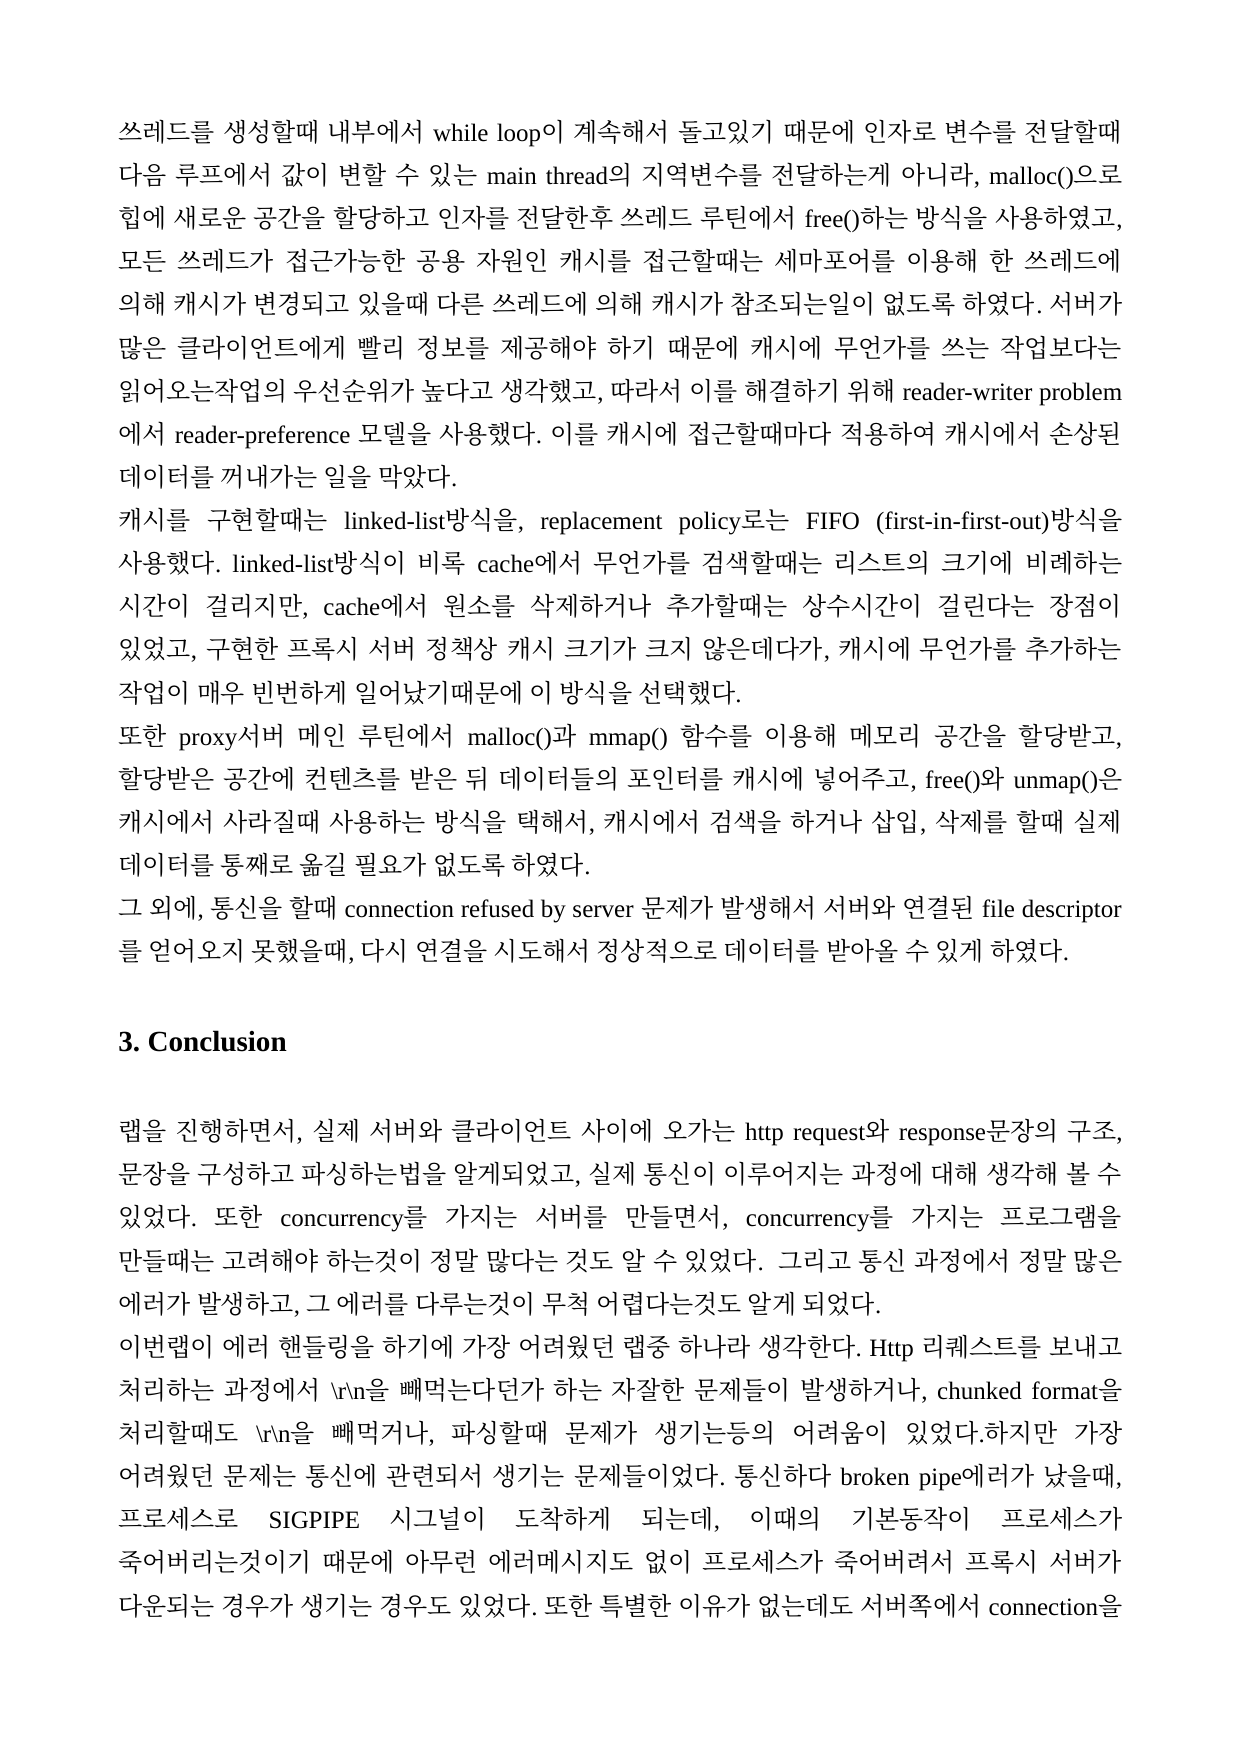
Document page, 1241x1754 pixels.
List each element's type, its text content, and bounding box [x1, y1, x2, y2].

text 또한 proxy서버 메인 루틴에서 malloc()과 mmap() 함수를 이용해 메모리 공간을 할당받고, 할당받은 공간에 컨텐츠를 받은 뒤 데이터들의 포인터를 캐시에 넣어주고, free()와 unmap()은 캐시에서 사라질때 사용하는 방식을 택해서, 캐시에서 검색을 하거나 삽입, 삭제를 할때 실제 데이터를 통째로 옮길 필요가 없도록 하였다. [118, 722, 1122, 880]
text 그 외에, 통신을 할때 connection refused by server 문제가 발생해서 서버와 연결된 file descriptor를 얻어오지 못했을때, 다시 연결을 시도해서 정상적으로 데이터를 받아올 수 있게 하였다. [118, 894, 1122, 966]
text 쓰레드를 생성할때 내부에서 while loop이 계속해서 돌고있기 때문에 인자로 변수를 전달할때 다음 루프에서 값이 변할 수 있는 main thread의 지역변수를 전달하는게 아니라, malloc()으로 힙에 새로운 공간을 할당하고 인자를 전달한후 쓰레드 루틴에서 free()하는 방식을 사용하였고, 모든 쓰레드가 접근가능한 공용 자원인 캐시를 접근할때는 세마포어를 이용해 한 쓰레드에 의해 캐시가 변경되고 있을때 다른 쓰레드에 의해 캐시가 참조되는일이 없도록 하였다. 서버가 많은 클라이언트에게 빨리 정보를 제공해야 하기 때문에 캐시에 무언가를 쓰는 작업보다는 읽어오는작업의 우선순위가 높다고 생각했고, 따라서 이를 해결하기 위해 reader-writer problem에서 reader-preference 모델을 사용했다. 이를 캐시에 접근할때마다 적용하여 캐시에서 손상된 데이터를 꺼내가는 일을 막았다. [118, 118, 1122, 492]
text 3. Conclusion [118, 1024, 1122, 1057]
text 캐시를 구현할때는 linked-list방식을, replacement policy로는 FIFO (first-in-first-out)방식을 사용했다. linked-list방식이 비록 cache에서 무언가를 검색할때는 리스트의 크기에 비례하는 시간이 걸리지만, cache에서 원소를 삭제하거나 추가할때는 상수시간이 걸린다는 장점이 있었고, 구현한 프록시 서버 정책상 캐시 크기가 크지 않은데다가, 캐시에 무언가를 추가하는 작업이 매우 빈번하게 일어났기때문에 이 방식을 선택했다. [118, 506, 1122, 707]
text 랩을 진행하면서, 실제 서버와 클라이언트 사이에 오가는 http request와 response문장의 구조, 문장을 구성하고 파싱하는법을 알게되었고, 실제 통신이 이루어지는 과정에 대해 생각해 볼 수 있었다. 또한 concurrency를 가지는 서버를 만들면서, concurrency를 가지는 프로그램을 만들때는 고려해야 하는것이 정말 많다는 것도 알 수 있었다. 그리고 통신 과정에서 정말 많은 에러가 발생하고, 그 에러를 다루는것이 무척 어렵다는것도 알게 되었다. [118, 1117, 1122, 1318]
text 이번랩이 에러 핸들링을 하기에 가장 어려웠던 랩중 하나라 생각한다. Http 리퀘스트를 보내고 처리하는 과정에서 \r\n을 빼먹는다던가 하는 자잘한 문제들이 발생하거나, chunked format을 처리할때도 \r\n을 빼먹거나, 파싱할때 문제가 생기는등의 어려움이 있었다.하지만 가장 어려웠던 문제는 통신에 관련되서 생기는 문제들이었다. 통신하다 broken pipe에러가 났을때, 프로세스로 SIGPIPE 시그널이 도착하게 되는데, 이때의 기본동작이 프로세스가 죽어버리는것이기 때문에 아무런 에러메시지도 없이 프로세스가 죽어버려서 프록시 서버가 다운되는 경우가 생기는 경우도 있었다. 또한 특별한 이유가 없는데도 서버쪽에서 connection을 [118, 1333, 1122, 1620]
